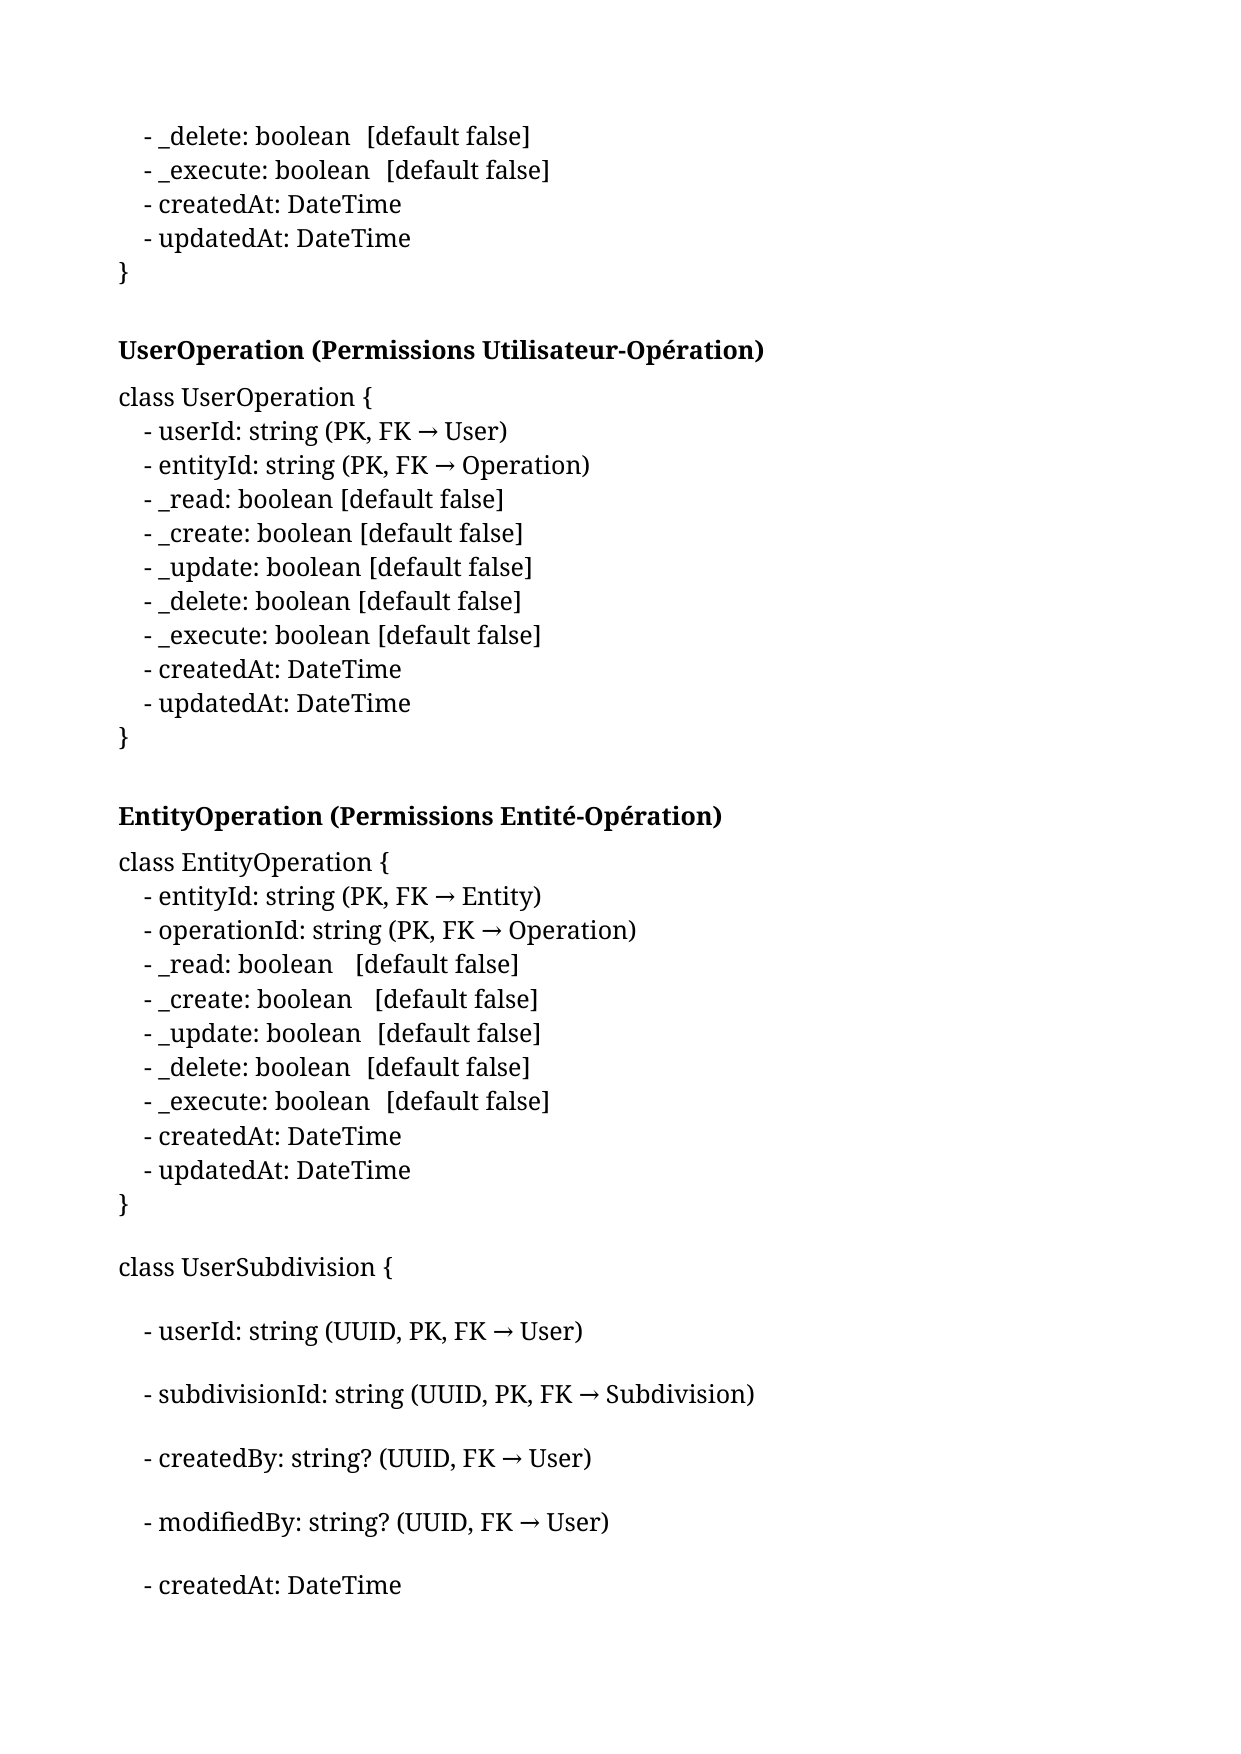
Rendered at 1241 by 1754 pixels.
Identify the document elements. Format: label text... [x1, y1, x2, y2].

text - operationId: string (PK, FK → Operation) [118, 913, 1122, 947]
text - createdBy: string? (UUID, FK → User) [118, 1441, 1122, 1475]
text - modifiedBy: string? (UUID, FK → User) [118, 1504, 1122, 1538]
text - _execute: boolean [default false] [118, 152, 1122, 187]
text - userId: string (UUID, PK, FK → User) [118, 1313, 1122, 1348]
text - _delete: boolean [default false] [118, 584, 1122, 618]
text - _execute: boolean [default false] [118, 618, 1122, 652]
text - _update: boolean [default false] [118, 550, 1122, 584]
text - entityId: string (PK, FK → Entity) [118, 879, 1122, 913]
text - _delete: boolean [default false] [118, 118, 1122, 152]
text - _read: boolean [default false] [118, 482, 1122, 516]
text - createdAt: DateTime [118, 1118, 1122, 1152]
text - _delete: boolean [default false] [118, 1050, 1122, 1084]
text - updatedAt: DateTime [118, 686, 1122, 720]
text - _create: boolean [default false] [118, 981, 1122, 1016]
text - _create: boolean [default false] [118, 516, 1122, 550]
text - createdAt: DateTime [118, 652, 1122, 686]
text } [118, 1186, 1122, 1221]
text class UserSubdivision { [118, 1250, 1122, 1284]
text - _update: boolean [default false] [118, 1016, 1122, 1050]
text } [118, 720, 1122, 754]
text - createdAt: DateTime [118, 1568, 1122, 1602]
text - updatedAt: DateTime [118, 1152, 1122, 1186]
text - entityId: string (PK, FK → Operation) [118, 448, 1122, 482]
subtitle EntityOperation (Permissions Entité-Opération) [118, 798, 1122, 832]
text - createdAt: DateTime [118, 187, 1122, 221]
text - _execute: boolean [default false] [118, 1084, 1122, 1118]
text - updatedAt: DateTime [118, 221, 1122, 255]
text class UserOperation { [118, 379, 1122, 413]
text - _read: boolean [default false] [118, 947, 1122, 981]
text - subdivisionId: string (UUID, PK, FK → Subdivision) [118, 1377, 1122, 1411]
text class EntityOperation { [118, 845, 1122, 879]
text - userId: string (PK, FK → User) [118, 413, 1122, 448]
text } [118, 255, 1122, 289]
subtitle UserOperation (Permissions Utilisateur-Opération) [118, 333, 1122, 367]
